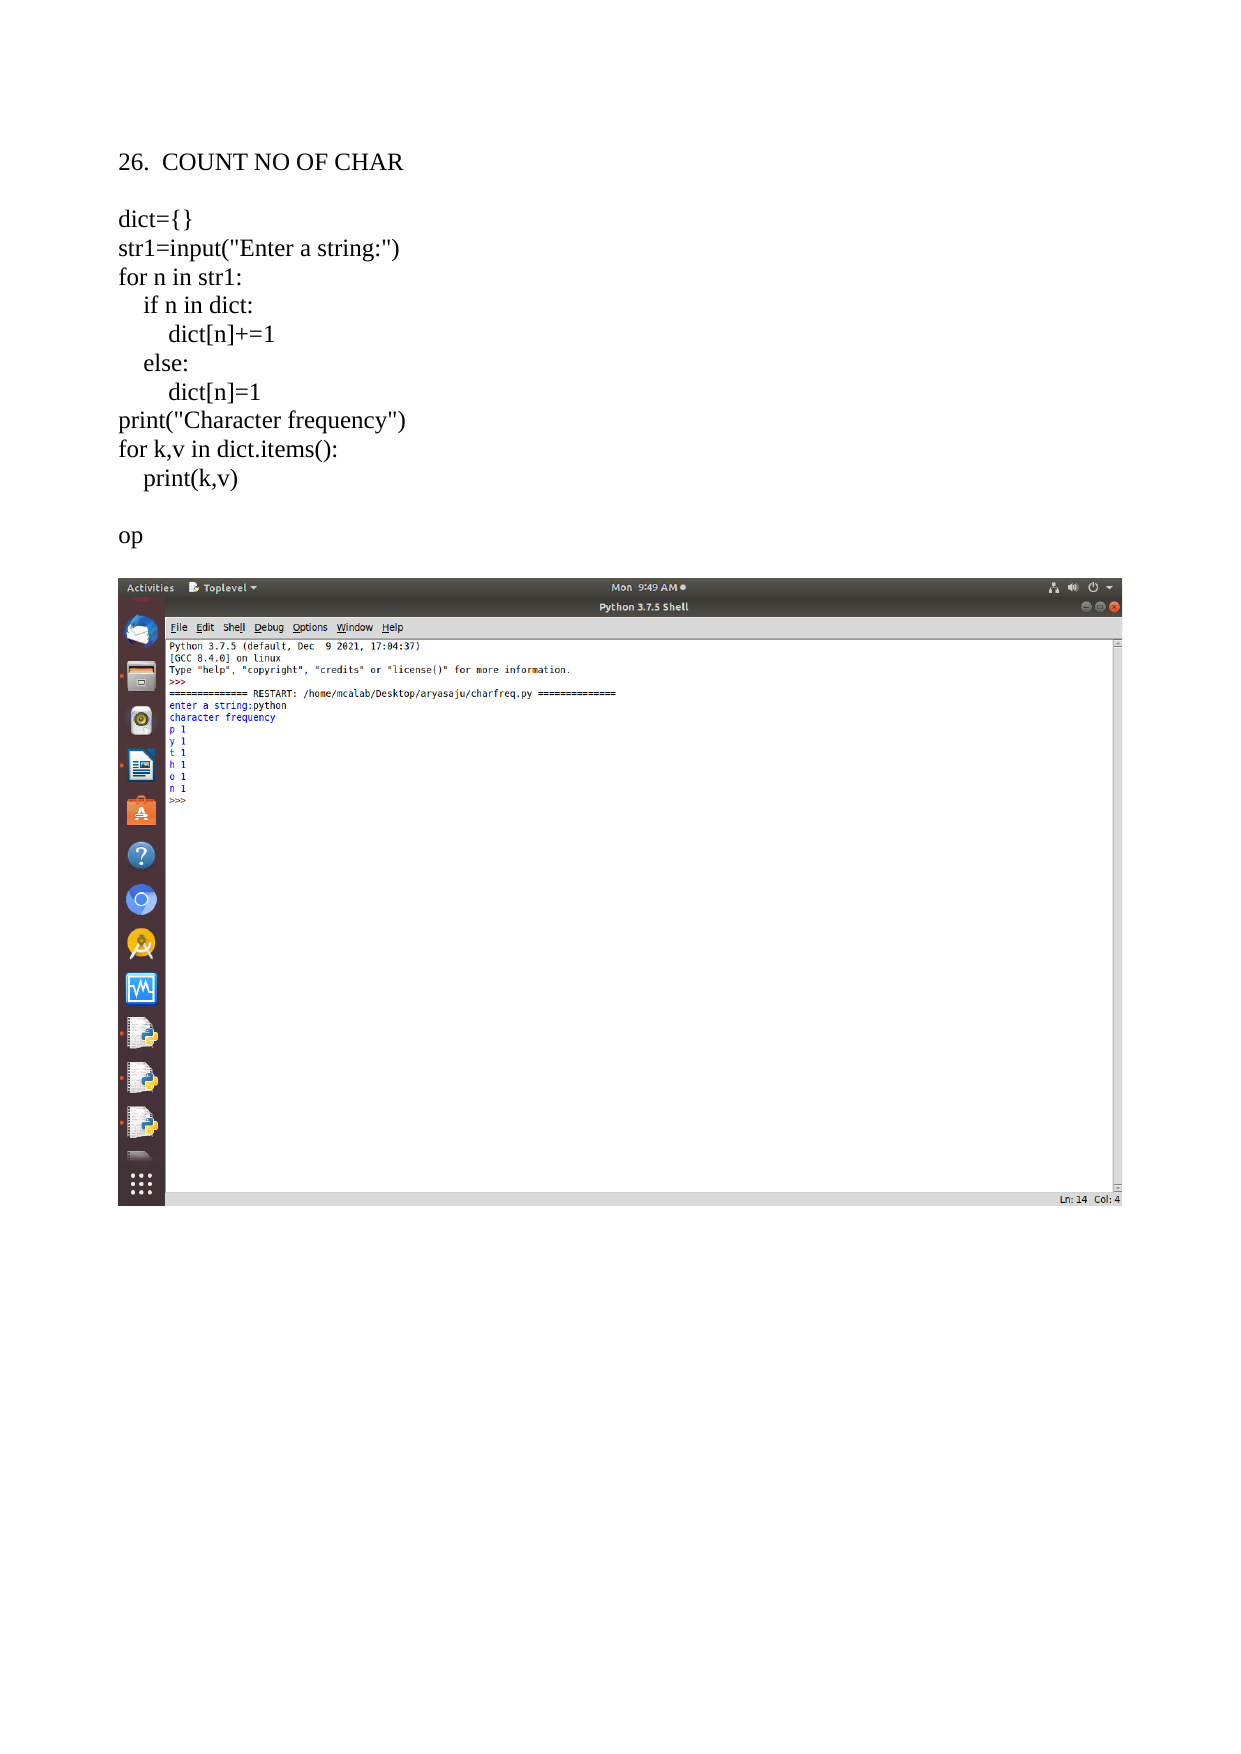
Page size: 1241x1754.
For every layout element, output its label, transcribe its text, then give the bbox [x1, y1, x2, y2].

text dict[n]+=1 [118, 319, 1122, 348]
text op [118, 521, 1122, 549]
text print(k,v) [118, 463, 1122, 492]
text dict={} [118, 204, 1122, 233]
text print("Character frequency") [118, 406, 1122, 434]
text 26. COUNT NO OF CHAR [118, 147, 1122, 176]
text if n in dict: [118, 291, 1122, 319]
text for n in str1: [118, 262, 1122, 291]
text for k,v in dict.items(): [118, 434, 1122, 463]
text str1=input("Enter a string:") [118, 233, 1122, 262]
text else: [118, 348, 1122, 377]
text dict[n]=1 [118, 377, 1122, 406]
picture [118, 578, 1123, 1206]
